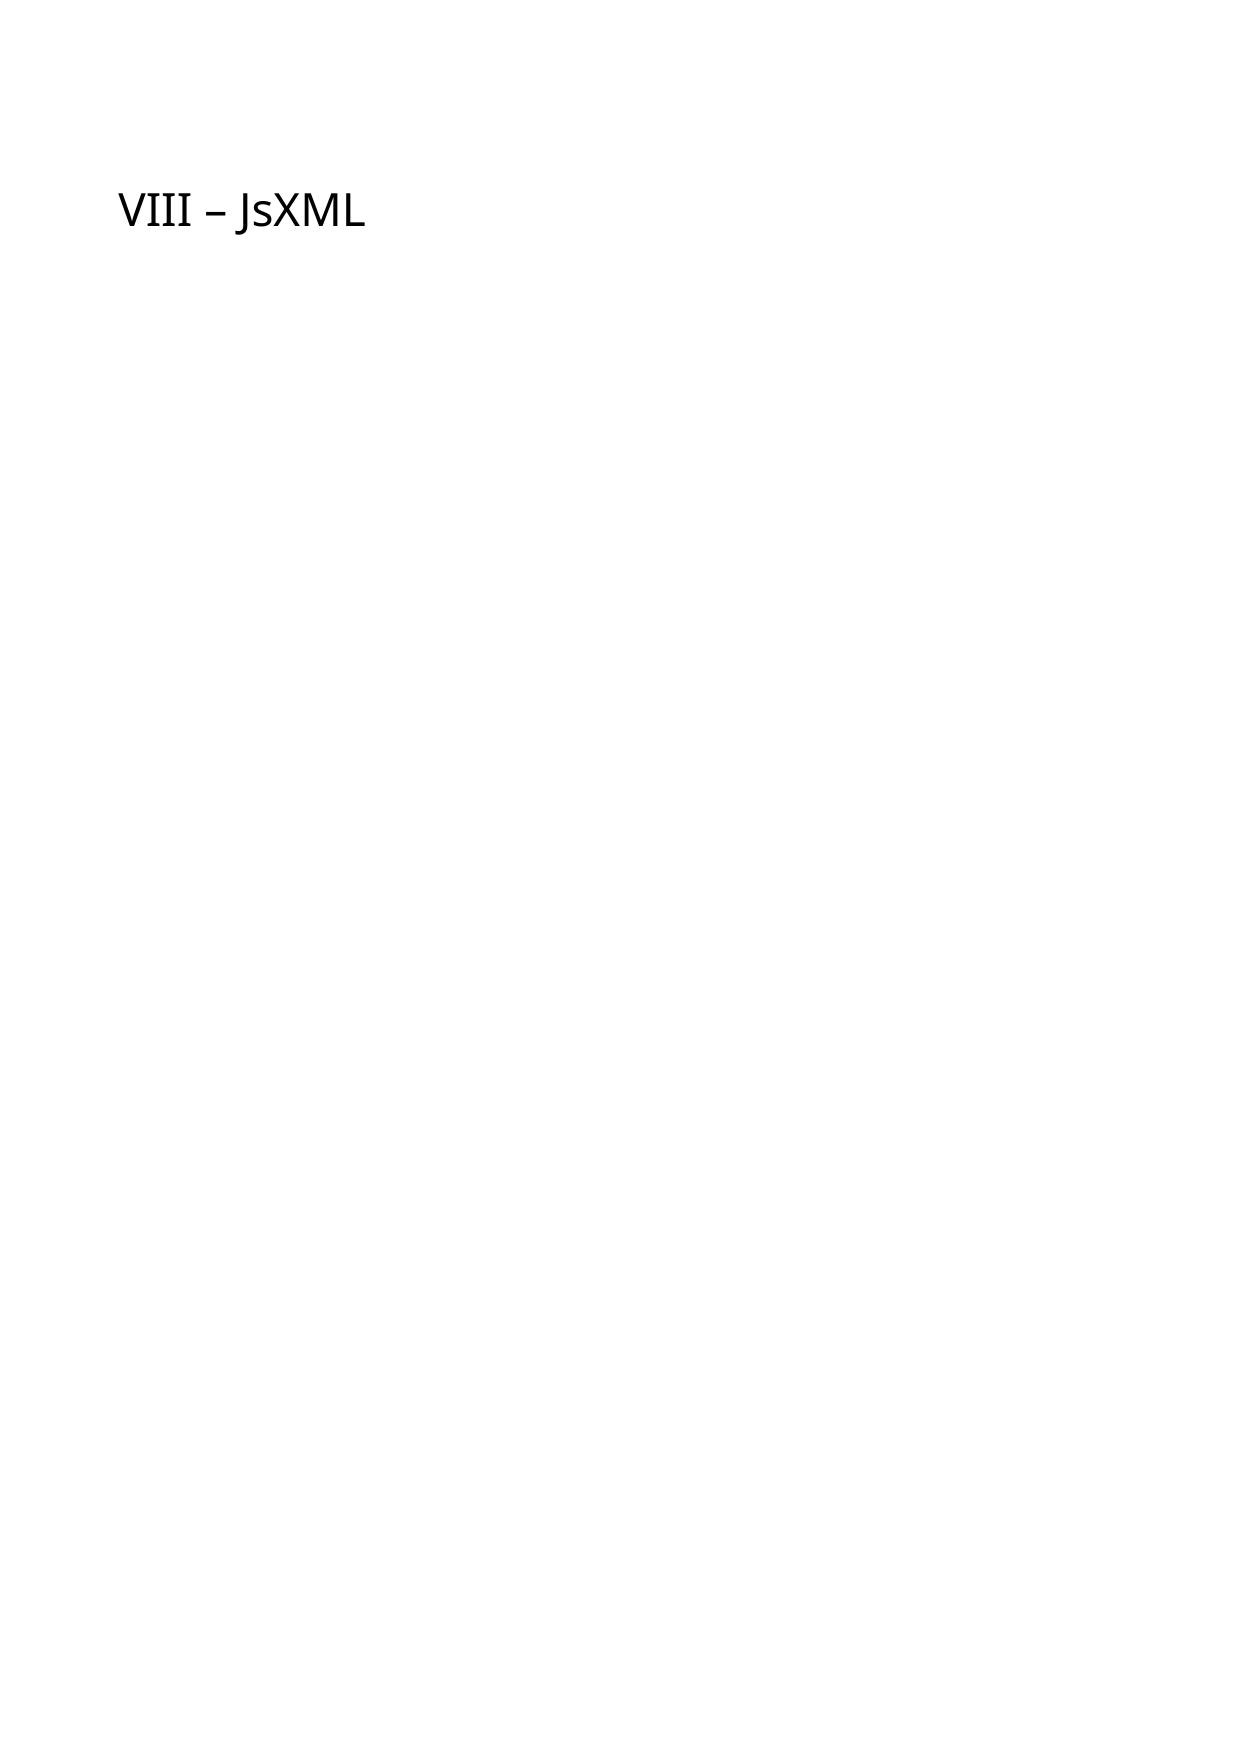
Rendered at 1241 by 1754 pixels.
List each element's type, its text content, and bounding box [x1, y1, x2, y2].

subtitle VIII – JsXML [118, 177, 1122, 239]
